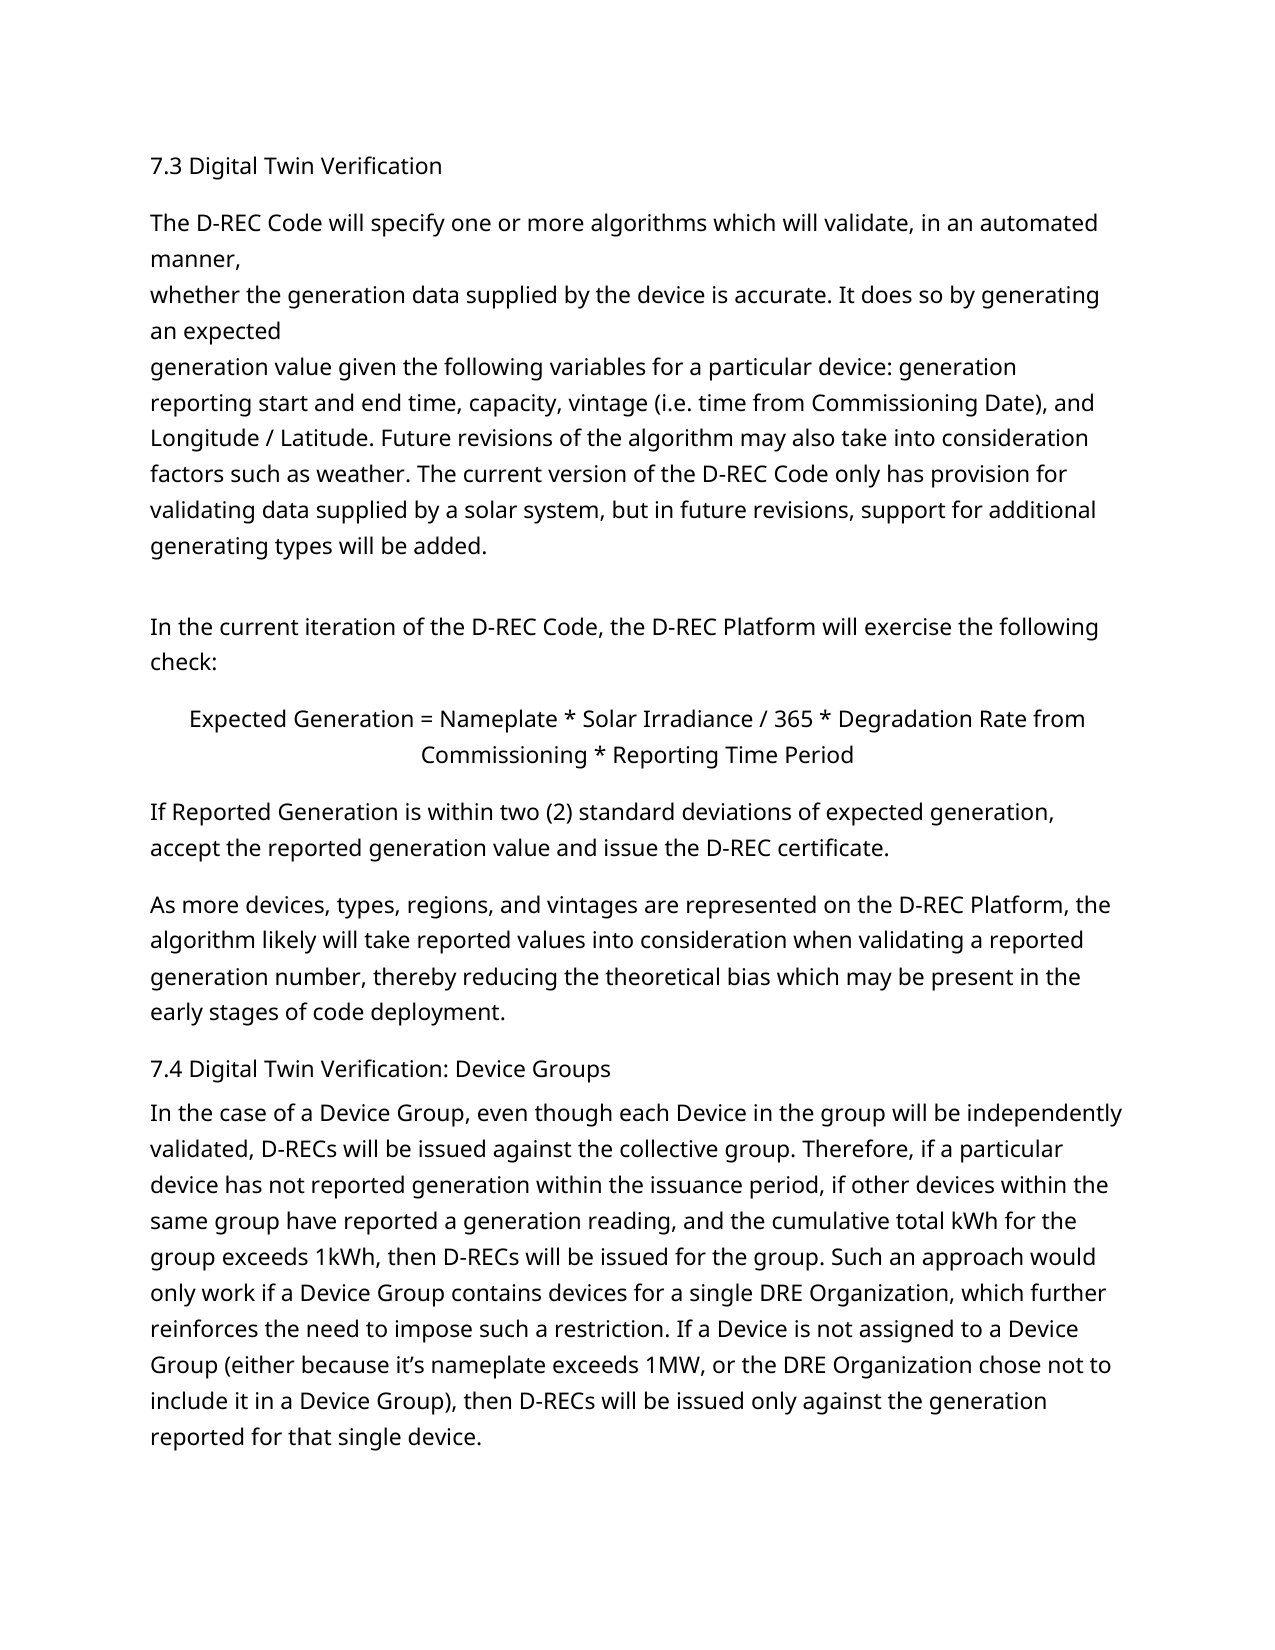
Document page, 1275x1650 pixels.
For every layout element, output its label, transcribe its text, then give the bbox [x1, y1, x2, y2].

text generation value given the following variables for a particular device: generation reporting start and end time, capacity, vintage (i.e. time from Commissioning Date), and Longitude / Latitude. Future revisions of the algorithm may also take into consideration factors such as weather. The current version of the D-REC Code only has provision for validating data supplied by a solar system, but in future revisions, support for additional generating types will be added. [150, 351, 1125, 561]
text The D-REC Code will specify one or more algorithms which will validate, in an automated manner, [150, 207, 1125, 274]
text In the case of a Device Group, even though each Device in the group will be independently validated, D-RECs will be issued against the collective group. Therefore, if a particular device has not reported generation within the issuance period, if other devices within the same group have reported a generation reading, and the cumulative total kWh for the group exceeds 1kWh, then D-RECs will be issued for the group. Such an approach would only work if a Device Group contains devices for a single DRE Organization, which further reinforces the need to impose such a restriction. If a Device is not assigned to a Device Group (either because it’s nameplate exceeds 1MW, or the DRE Organization chose not to include it in a Device Group), then D-RECs will be issued only against the generation reported for that single device. [150, 1097, 1125, 1452]
text whether the generation data supplied by the device is accurate. It does so by generating an expected [150, 279, 1125, 346]
text In the current iteration of the D-REC Code, the D-REC Platform will exercise the following check: [150, 610, 1125, 678]
text Expected Generation = Nameplate * Solar Irradiance / 365 * Degradation Rate from Commissioning * Reporting Time Period [150, 703, 1125, 770]
text As more devices, types, regions, and vintages are represented on the D-REC Platform, the algorithm likely will take reported values into consideration when validating a reported generation number, thereby reducing the theoretical bias which may be present in the early stages of code deployment. [150, 888, 1125, 1028]
text 7.3 Digital Twin Verification [150, 150, 1125, 181]
text If Reported Generation is within two (2) standard deviations of expected generation, accept the reported generation value and issue the D-REC certificate. [150, 796, 1125, 863]
text 7.4 Digital Twin Verification: Device Groups [150, 1053, 1125, 1084]
